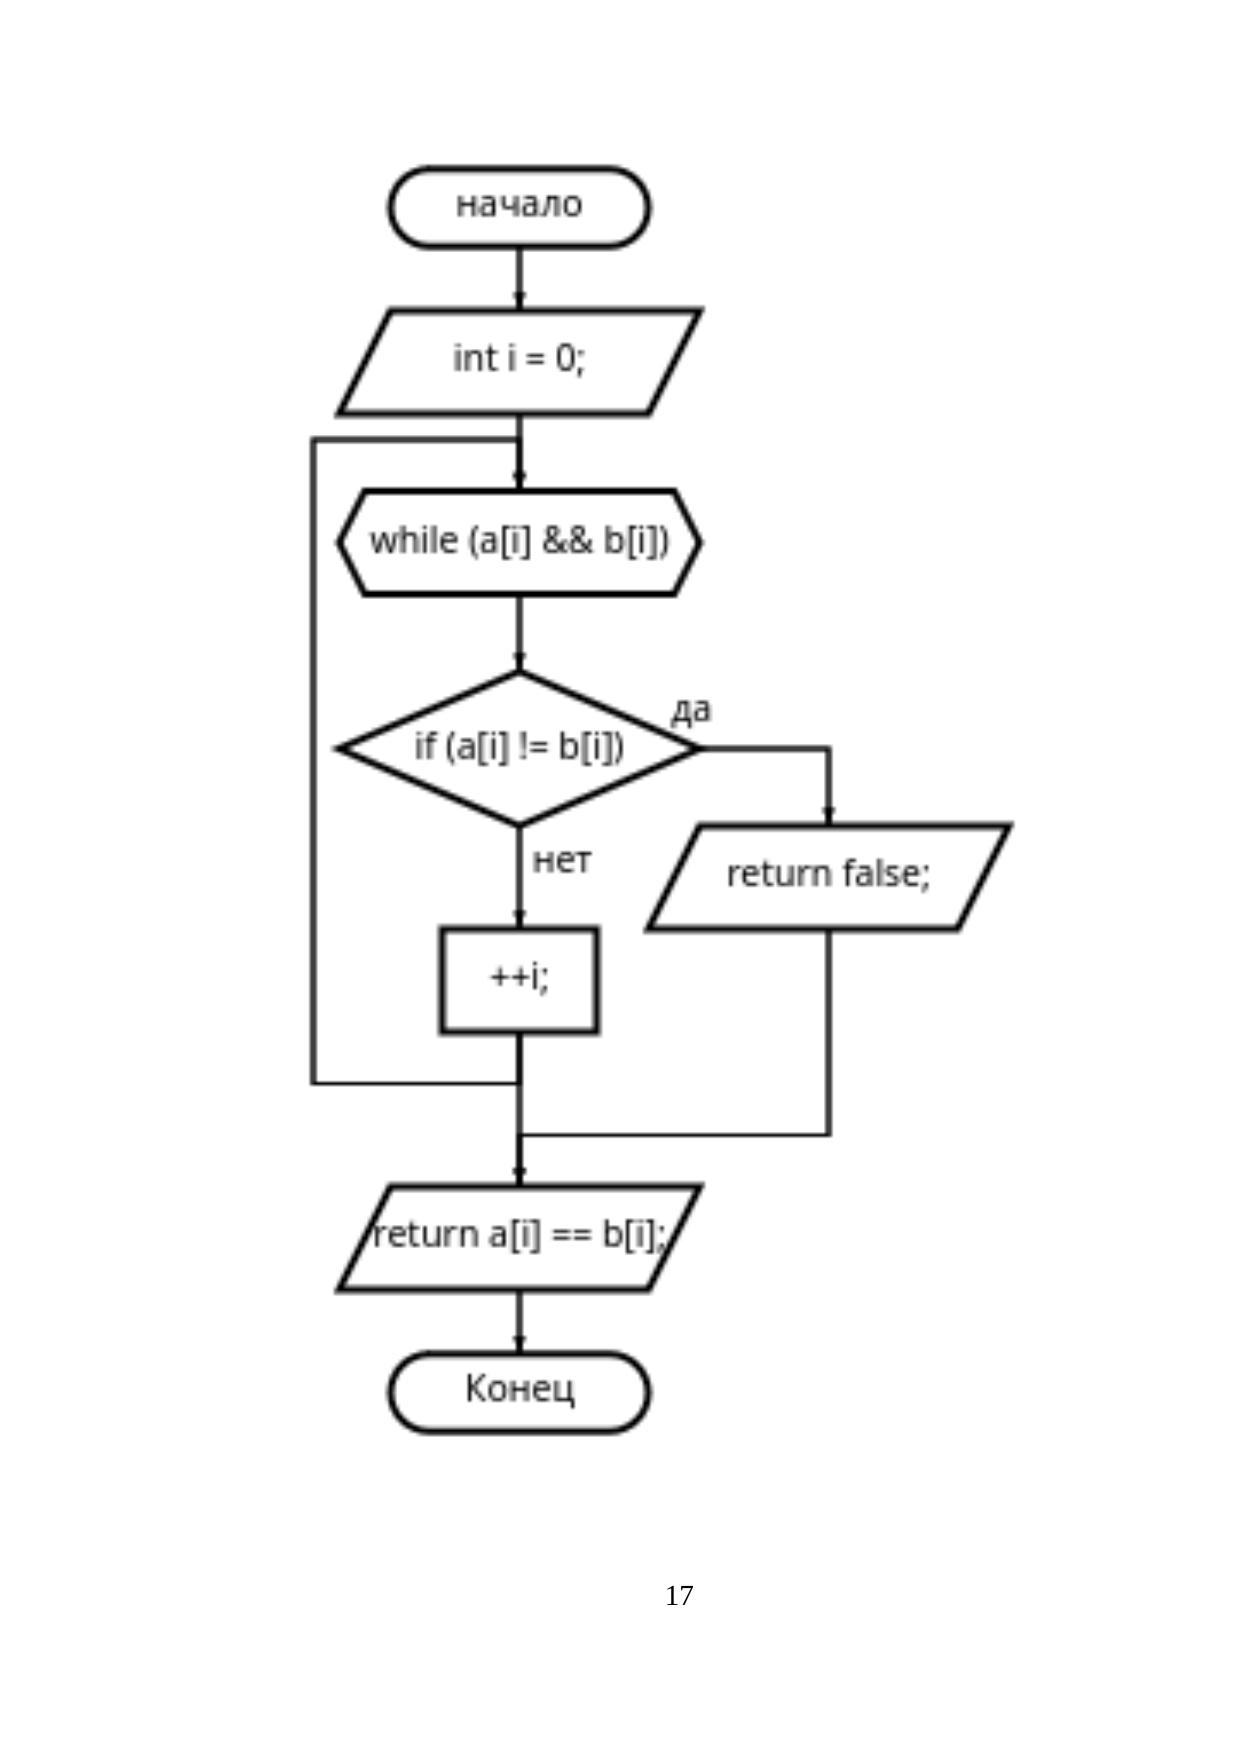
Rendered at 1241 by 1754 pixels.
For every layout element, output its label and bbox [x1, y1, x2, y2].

picture [263, 118, 1036, 1485]
